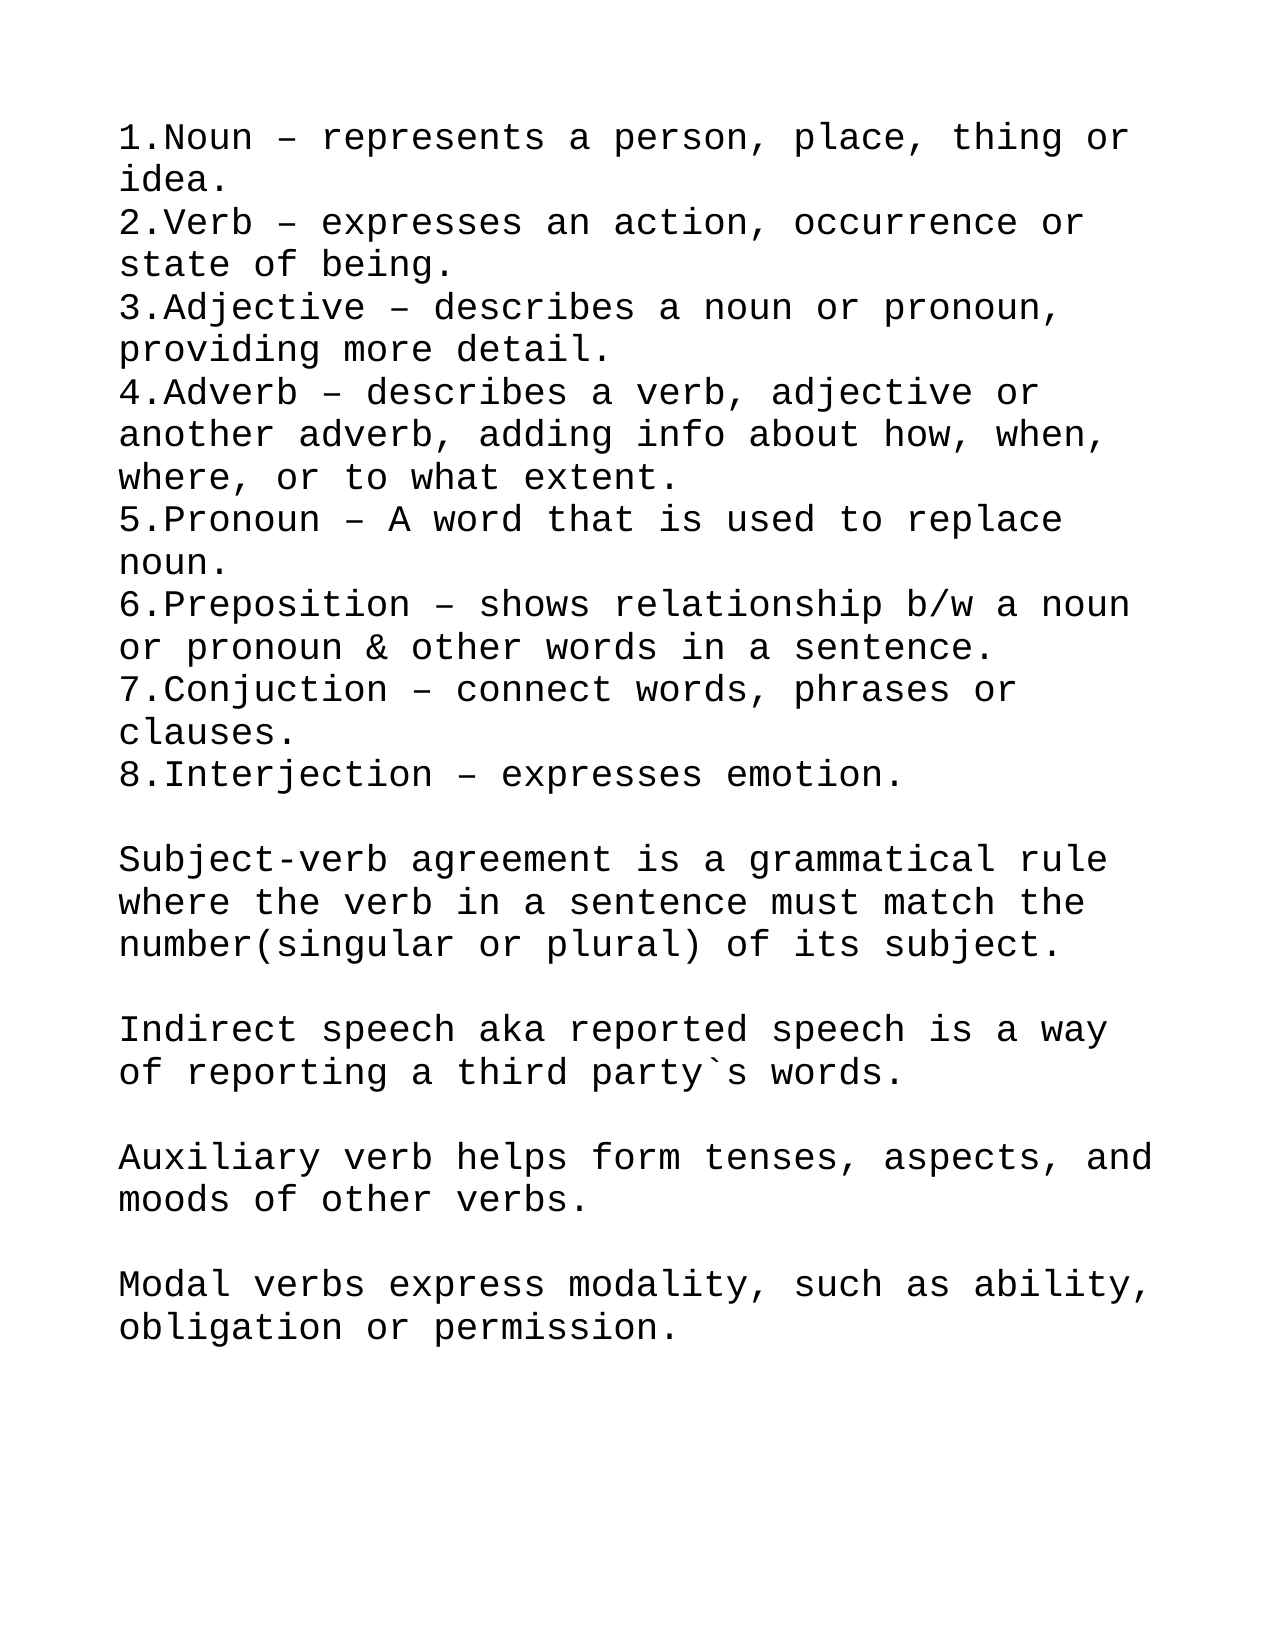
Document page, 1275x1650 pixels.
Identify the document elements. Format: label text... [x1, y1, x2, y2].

text 4.Adverb – describes a verb, adjective or another adverb, adding info about how, when, where, or to what extent. [118, 373, 1157, 501]
text 5.Pronoun – A word that is used to replace noun. [118, 501, 1157, 586]
text 8.Interjection – expresses emotion. [118, 756, 1157, 798]
text Subject-verb agreement is a grammatical rule where the verb in a sentence must match the number(singular or plural) of its subject. [118, 841, 1157, 968]
text 6.Preposition – shows relationship b/w a noun or pronoun & other words in a sentence. [118, 586, 1157, 671]
text Modal verbs express modality, such as ability, obligation or permission. [118, 1266, 1157, 1351]
text 3.Adjective – describes a noun or pronoun, providing more detail. [118, 288, 1157, 373]
text 7.Conjuction – connect words, phrases or clauses. [118, 671, 1157, 756]
text 2.Verb – expresses an action, occurrence or state of being. [118, 203, 1157, 288]
text Indirect speech aka reported speech is a way of reporting a third party`s words. [118, 1011, 1157, 1096]
text Auxiliary verb helps form tenses, aspects, and moods of other verbs. [118, 1138, 1157, 1223]
text 1.Noun – represents a person, place, thing or idea. [118, 118, 1157, 203]
